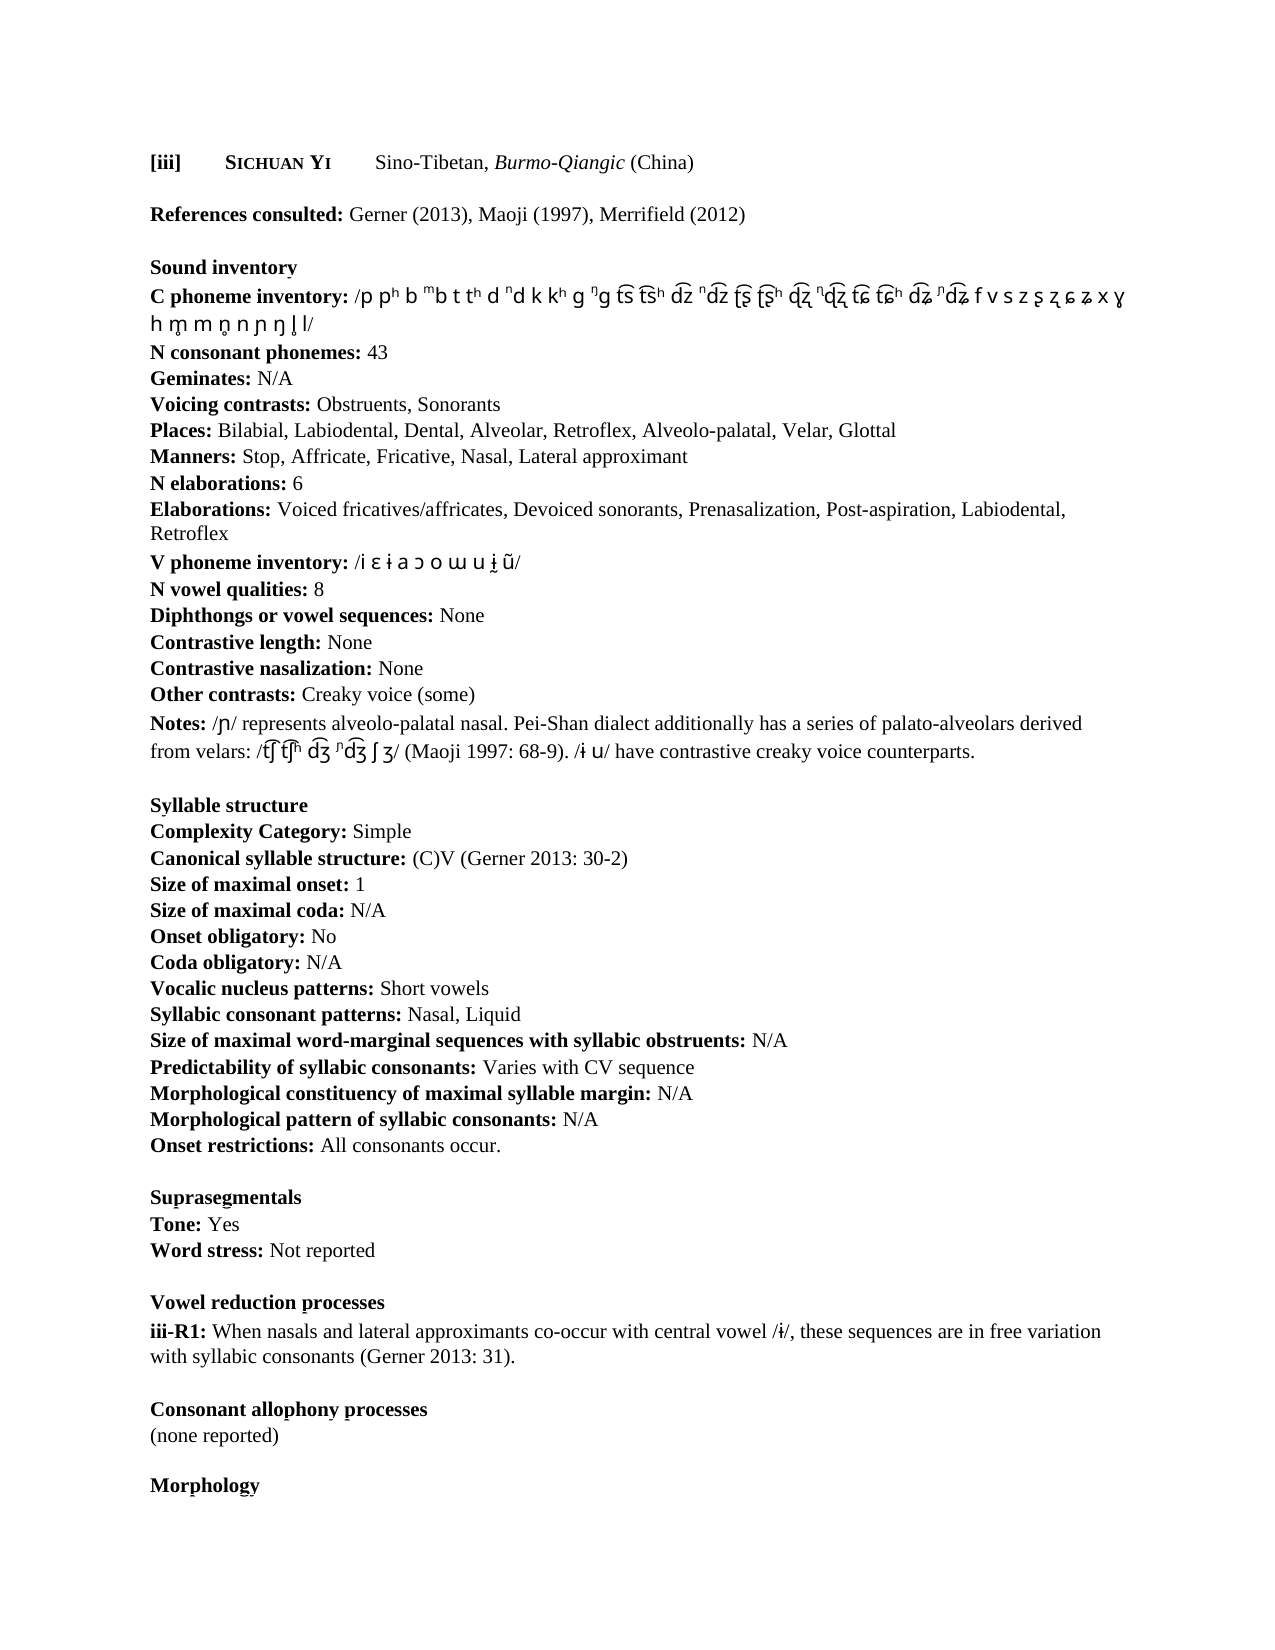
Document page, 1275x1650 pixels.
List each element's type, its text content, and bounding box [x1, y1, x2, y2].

text Size of maximal onset: 1 [150, 872, 1125, 896]
text Sound inventory [150, 254, 1125, 279]
text (none reported) [150, 1423, 1125, 1447]
text Morphological pattern of syllabic consonants: N/A [150, 1107, 1125, 1131]
text Word stress: Not reported [150, 1238, 1125, 1262]
text N vowel qualities: 8 [150, 577, 1125, 601]
text Complexity Category: Simple [150, 819, 1125, 843]
text Syllabic consonant patterns: Nasal, Liquid [150, 1002, 1125, 1026]
text Suprasegmentals [150, 1185, 1125, 1209]
text Consonant allophony processes [150, 1397, 1125, 1421]
text Onset obligatory: No [150, 924, 1125, 948]
text N consonant phonemes: 43 [150, 340, 1125, 364]
text Contrastive nasalization: None [150, 656, 1125, 680]
text Size of maximal word-marginal sequences with syllabic obstruents: N/A [150, 1028, 1125, 1052]
text Geminates: N/A [150, 366, 1125, 390]
text Vowel reduction processes [150, 1290, 1125, 1314]
text Onset restrictions: All consonants occur. [150, 1133, 1125, 1157]
text Coda obligatory: N/A [150, 950, 1125, 974]
text V phoneme inventory: /i ɛ ɨ a ɔ o ɯ u ɨ̰ ṵ/ [150, 547, 1125, 575]
text Diphthongs or vowel sequences: None [150, 603, 1125, 627]
text Morphology [150, 1473, 1125, 1497]
text Size of maximal coda: N/A [150, 898, 1125, 922]
text Predictability of syllabic consonants: Varies with CV sequence [150, 1054, 1125, 1079]
text Manners: Stop, Affricate, Fricative, Nasal, Lateral approximant [150, 444, 1125, 468]
text Syllable structure [150, 793, 1125, 817]
text [iii] Sichuan Yi Sino-Tibetan, Burmo-Qiangic (China) [150, 150, 1125, 174]
text C phoneme inventory: /p pʰ b mb t tʰ d nd k kʰ ɡ ŋɡ t͡s t͡sʰ d͡z nd͡z ʈ͡ʂ ʈ͡ʂʰ ɖ͡ʐ ɳɖ͡ʐ t͡ɕ t͡ɕʰ d͡ʑ ɲd͡ʑ f v s z ʂ ʐ ɕ ʑ x ɣ h m̥ m n̥ n ɲ ŋ l̥ l/ [150, 281, 1125, 338]
text N elaborations: 6 [150, 470, 1125, 494]
text Morphological constituency of maximal syllable margin: N/A [150, 1081, 1125, 1105]
text References consulted: Gerner (2013), Maoji (1997), Merrifield (2012) [150, 202, 1125, 226]
text Places: Bilabial, Labiodental, Dental, Alveolar, Retroflex, Alveolo-palatal, Velar, Glottal [150, 418, 1125, 442]
text Other contrasts: Creaky voice (some) [150, 682, 1125, 706]
text Voicing contrasts: Obstruents, Sonorants [150, 392, 1125, 416]
text Contrastive length: None [150, 629, 1125, 654]
text iii-R1: When nasals and lateral approximants co-occur with central vowel /ɨ/, these sequences are in free variation with syllabic consonants (Gerner 2013: 31). [150, 1316, 1125, 1368]
text Tone: Yes [150, 1211, 1125, 1236]
text Vocalic nucleus patterns: Short vowels [150, 976, 1125, 1000]
text Canonical syllable structure: (C)V (Gerner 2013: 30-2) [150, 845, 1125, 869]
text Notes: /ɲ/ represents alveolo-palatal nasal. Pei-Shan dialect additionally has a series of palato-alveolars derived from velars: /t͡ʃ t͡ʃʰ d͡ʒ ɲd͡ʒ ʃ ʒ/ (Maoji 1997: 68-9). /ɨ u/ have contrastive creaky voice counterparts. [150, 708, 1125, 765]
text Elaborations: Voiced fricatives/affricates, Devoiced sonorants, Prenasalization, Post-aspiration, Labiodental, Retroflex [150, 497, 1125, 545]
